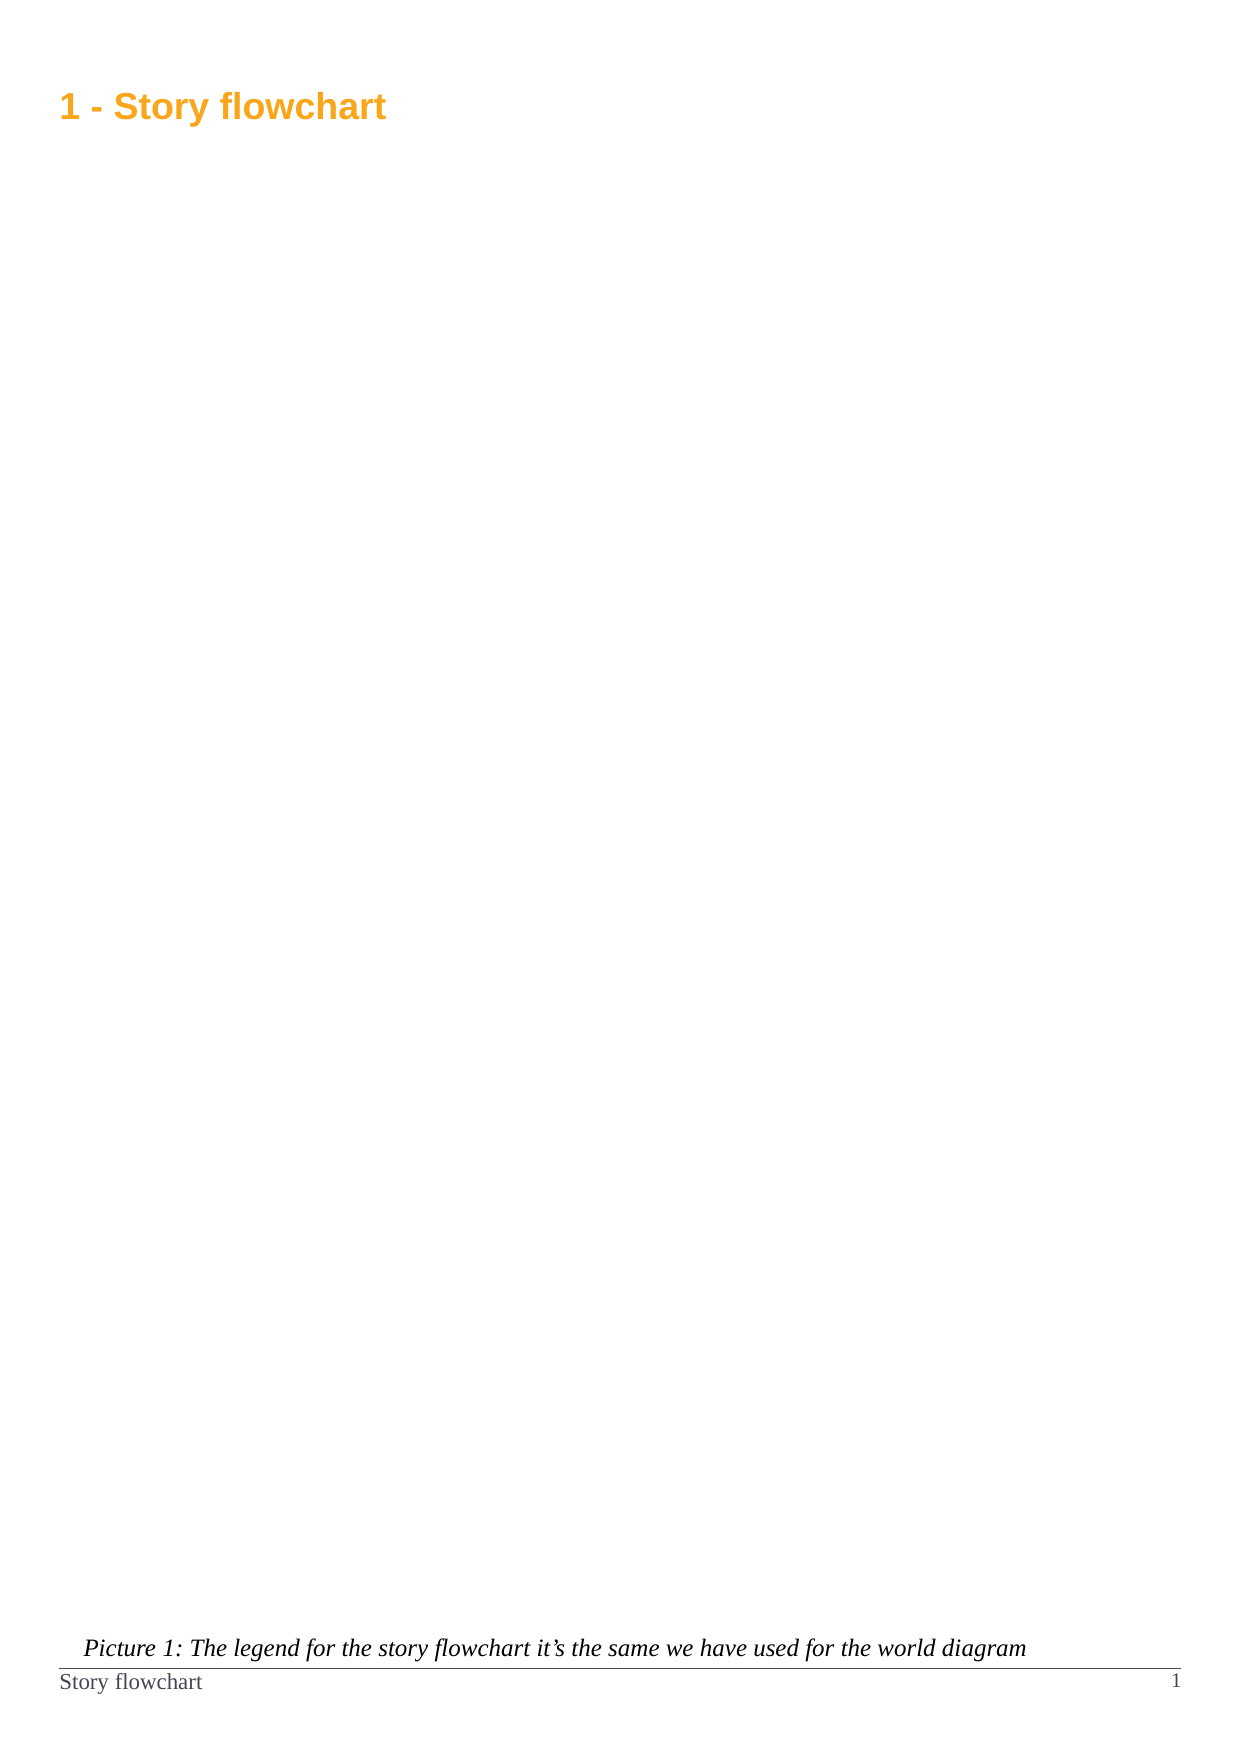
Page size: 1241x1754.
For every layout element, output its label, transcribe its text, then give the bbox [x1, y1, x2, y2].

text Picture 1: The legend for the story flowchart it’s the same we have used for the world diagram [83, 152, 1157, 1662]
subtitle Story flowchart [59, 84, 1181, 127]
